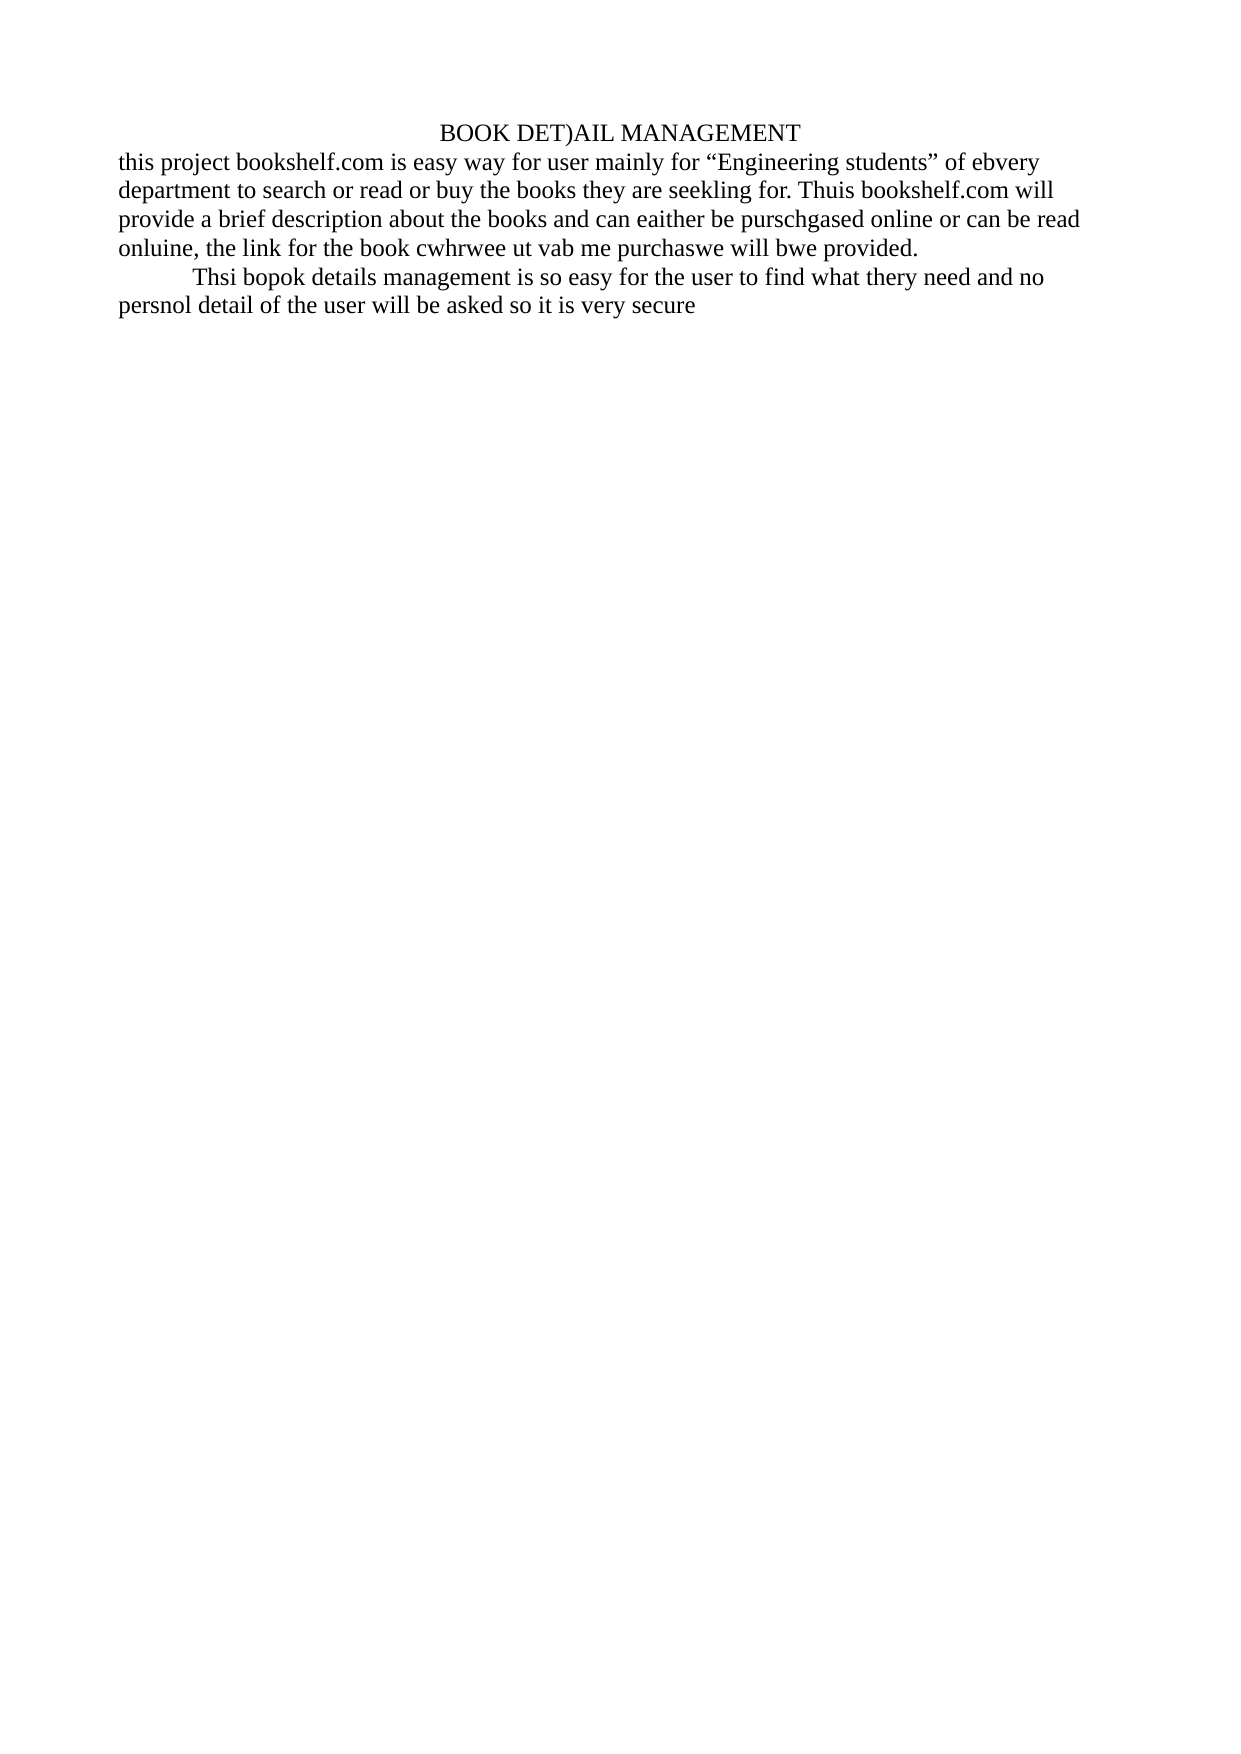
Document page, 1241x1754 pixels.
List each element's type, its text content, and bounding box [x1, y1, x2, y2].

text Thsi bopok details management is so easy for the user to find what thery need and no persnol detail of the user will be asked so it is very secure [118, 262, 1122, 319]
text BOOK DET)AIL MANAGEMENT [118, 118, 1122, 147]
text this project bookshelf.com is easy way for user mainly for “Engineering students” of ebvery department to search or read or buy the books they are seekling for. Thuis bookshelf.com will provide a brief description about the books and can eaither be purschgased online or can be read onluine, the link for the book cwhrwee ut vab me purchaswe will bwe provided. [118, 147, 1122, 262]
